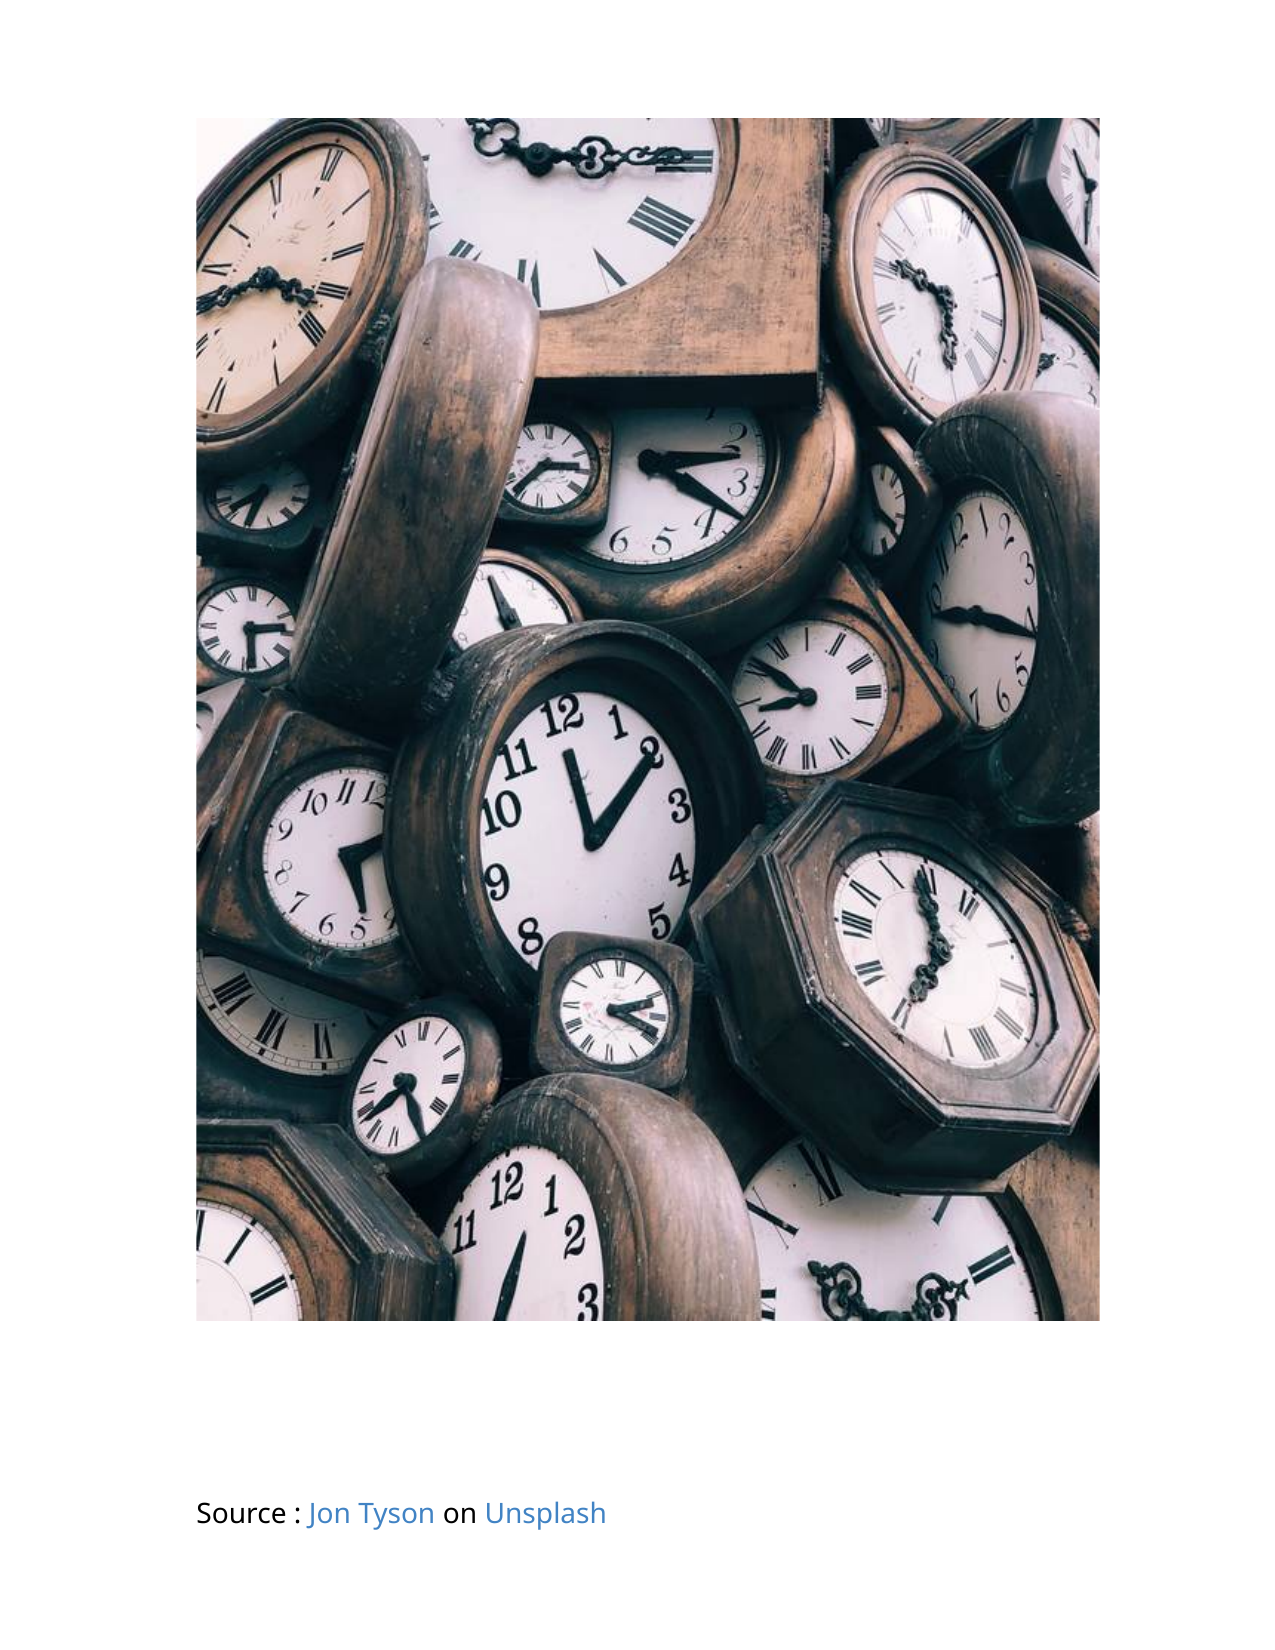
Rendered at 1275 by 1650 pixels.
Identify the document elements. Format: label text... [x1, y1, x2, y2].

picture [196, 118, 1100, 1321]
text Source : Jon Tyson on Unsplash [196, 1493, 1157, 1532]
